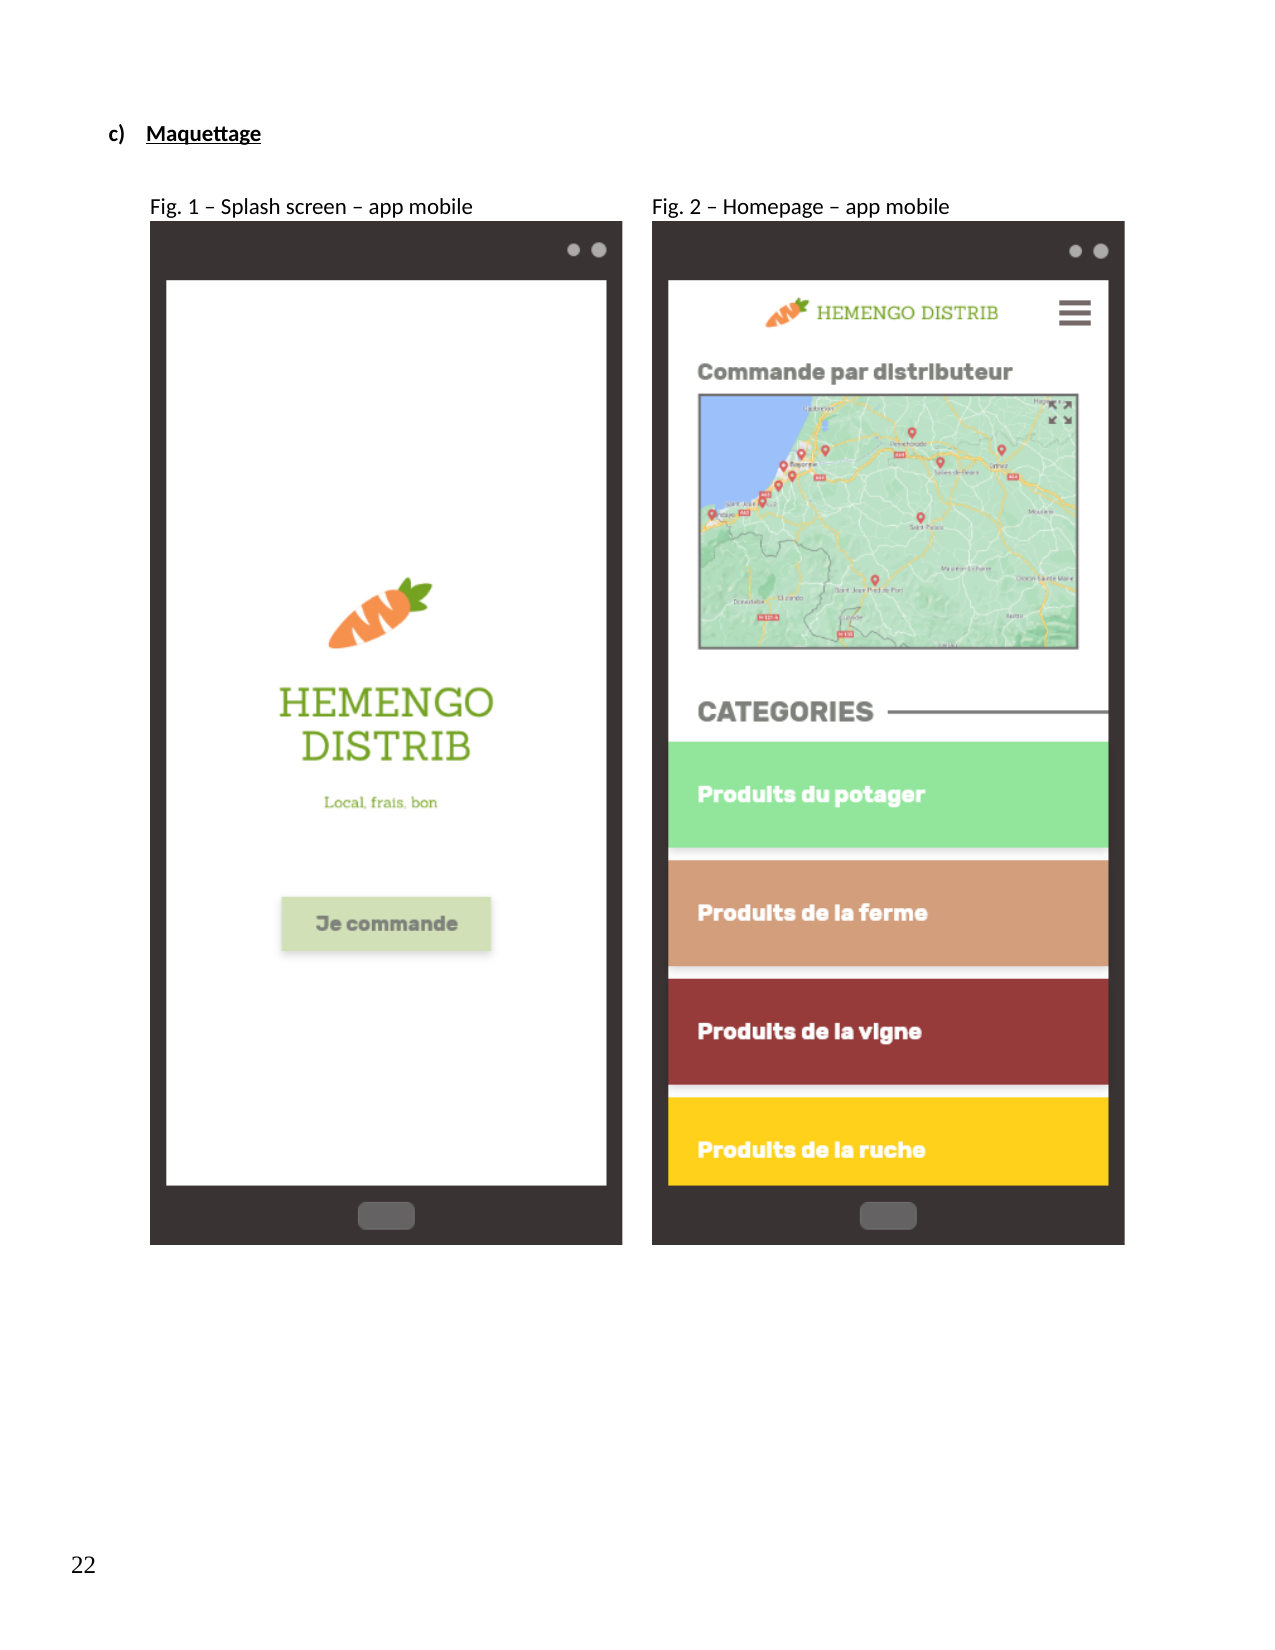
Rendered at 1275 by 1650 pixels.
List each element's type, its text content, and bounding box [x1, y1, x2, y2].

picture [652, 221, 1125, 1245]
picture [150, 221, 623, 1245]
list Maquettage [108, 119, 1204, 147]
